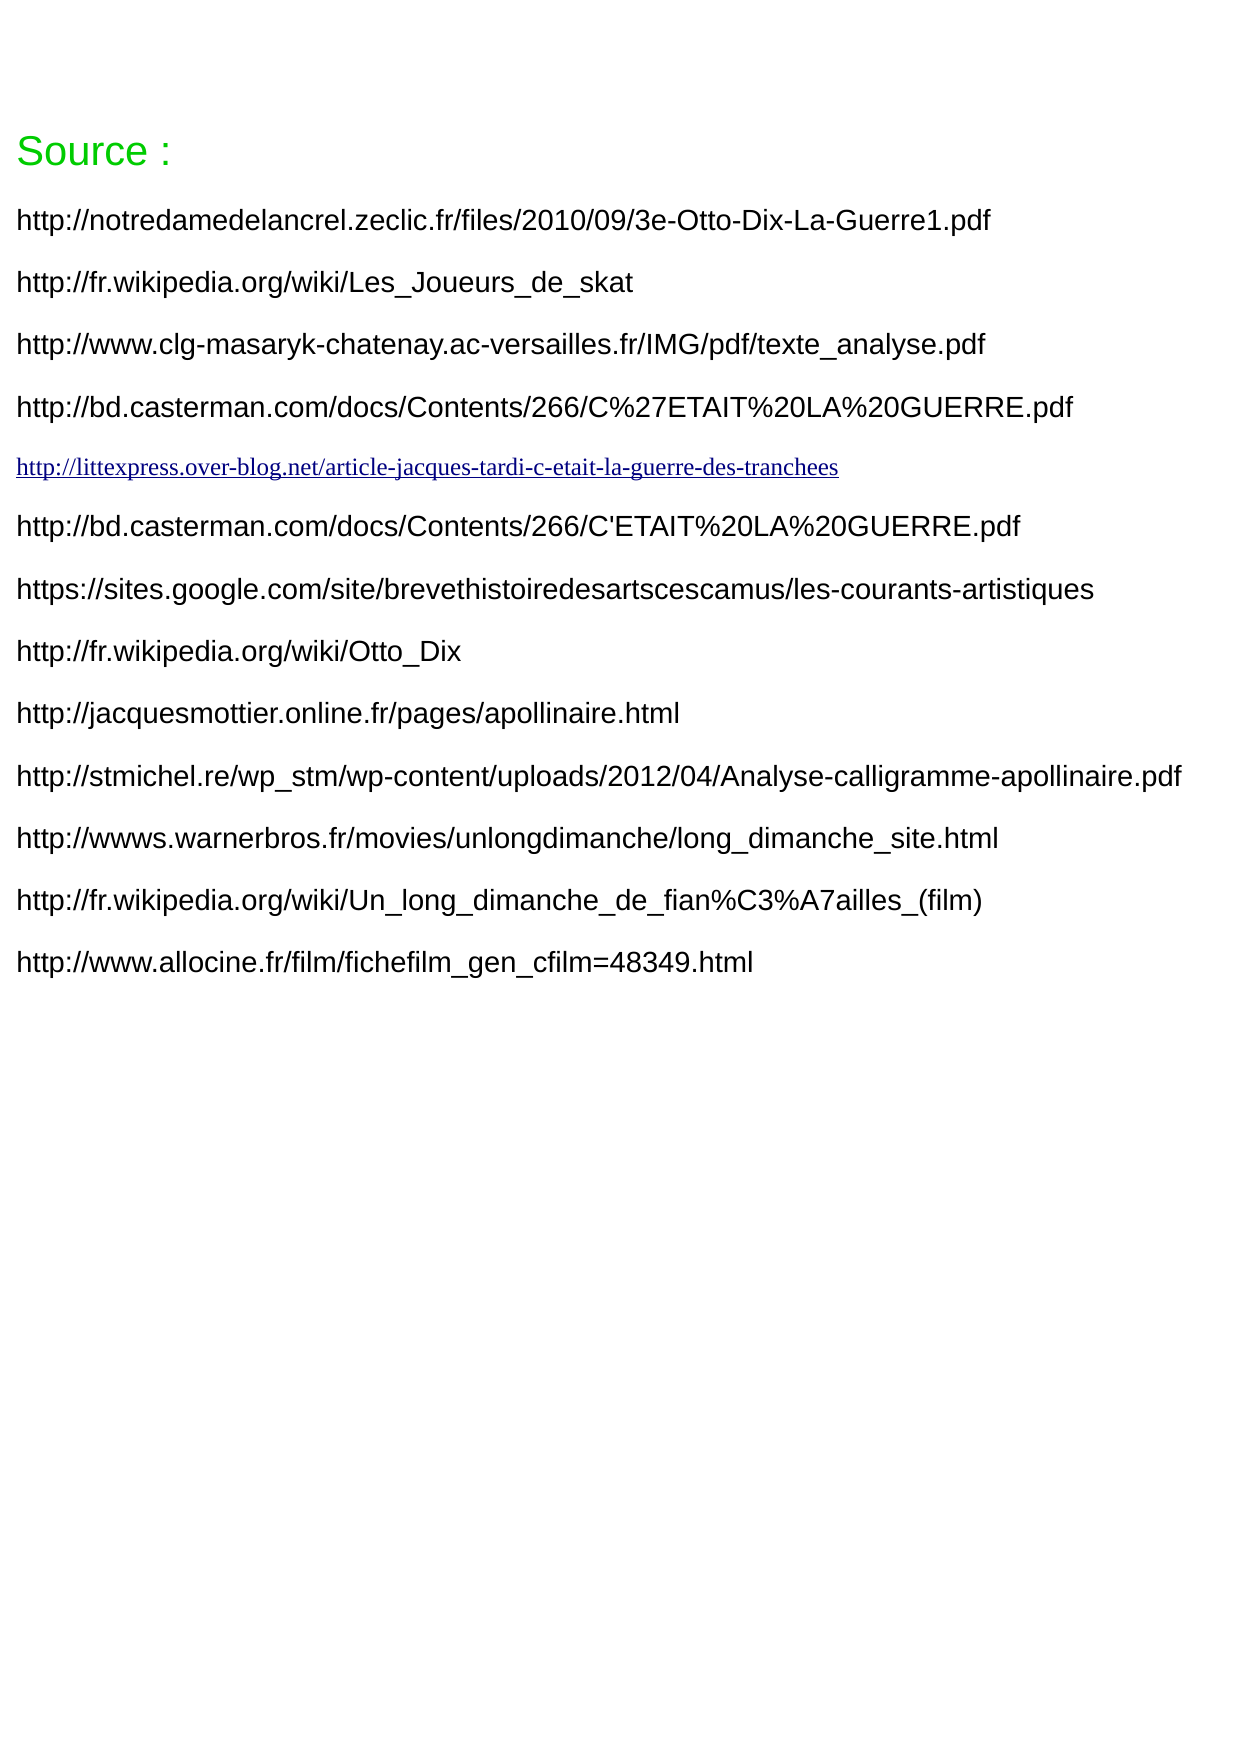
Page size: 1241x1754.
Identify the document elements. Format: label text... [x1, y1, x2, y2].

text http://fr.wikipedia.org/wiki/Les_Joueurs_de_skat [16, 265, 1225, 299]
text http://wwws.warnerbros.fr/movies/unlongdimanche/long_dimanche_site.html [16, 821, 1225, 854]
text Source : [16, 126, 1225, 174]
text http://www.allocine.fr/film/fichefilm_gen_cfilm=48349.html [16, 946, 1225, 979]
text http://stmichel.re/wp_stm/wp-content/uploads/2012/04/Analyse-calligramme-apollinaire.pdf [16, 759, 1225, 792]
text http://notredamedelancrel.zeclic.fr/files/2010/09/3e-Otto-Dix-La-Guerre1.pdf [16, 203, 1225, 236]
text http://littexpress.over-blog.net/article-jacques-tardi-c-etait-la-guerre-des-tranchees [16, 452, 1225, 481]
text http://bd.casterman.com/docs/Contents/266/C%27ETAIT%20LA%20GUERRE.pdf [16, 390, 1225, 423]
text https://sites.google.com/site/brevethistoiredesartscescamus/les-courants-artistiques [16, 572, 1225, 605]
text http://fr.wikipedia.org/wiki/Otto_Dix [16, 634, 1225, 668]
text http://fr.wikipedia.org/wiki/Un_long_dimanche_de_fian%C3%A7ailles_(film) [16, 883, 1225, 917]
text http://www.clg-masaryk-chatenay.ac-versailles.fr/IMG/pdf/texte_analyse.pdf [16, 327, 1225, 361]
text http://jacquesmottier.online.fr/pages/apollinaire.html [16, 696, 1225, 730]
text http://bd.casterman.com/docs/Contents/266/C'ETAIT%20LA%20GUERRE.pdf [16, 509, 1225, 543]
